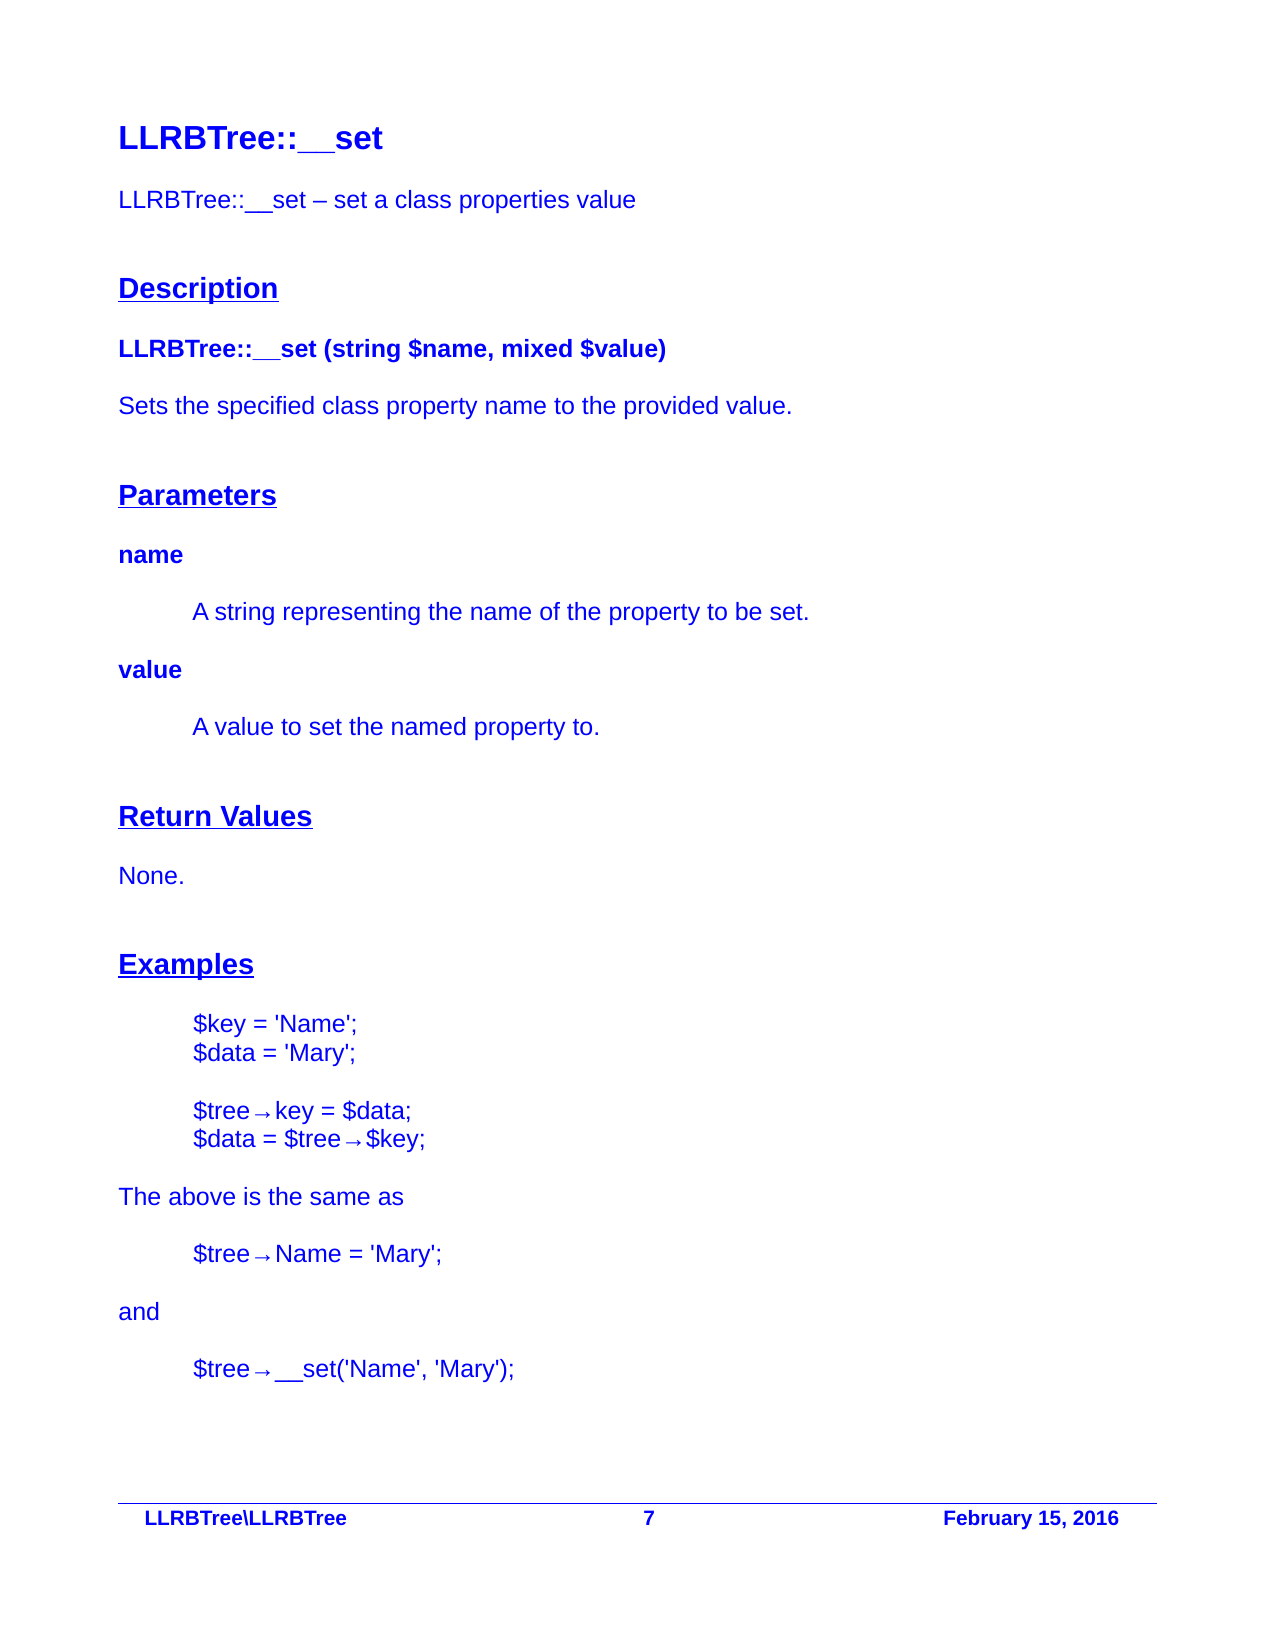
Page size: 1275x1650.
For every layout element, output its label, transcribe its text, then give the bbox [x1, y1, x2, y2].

text Description [118, 272, 1157, 305]
title Return Values [118, 799, 1157, 832]
title Parameters [118, 478, 1157, 511]
title $key = 'Name'; [193, 1009, 1157, 1038]
title LLRBTree::__set [118, 118, 1157, 157]
title The above is the same as [118, 1182, 1157, 1211]
title $data = 'Mary'; [193, 1038, 1157, 1067]
text A value to set the named property to. [192, 712, 1157, 741]
text value [118, 655, 1157, 684]
title name [118, 540, 1157, 569]
title $tree→key = $data; [193, 1096, 1157, 1124]
list LLRBTree::__set (string $name, mixed $value) [118, 334, 1157, 363]
text A string representing the name of the property to be set. [192, 597, 1157, 626]
title None. [118, 861, 1157, 890]
title LLRBTree::__set – set a class properties value [118, 185, 1157, 214]
title $data = $tree→$key; [193, 1124, 1157, 1153]
title Sets the specified class property name to the provided value. [118, 391, 1157, 420]
title $tree→__set('Name', 'Mary'); [193, 1354, 1157, 1383]
title and [118, 1297, 1157, 1326]
title Examples [118, 947, 1157, 981]
title $tree→Name = 'Mary'; [193, 1239, 1157, 1268]
